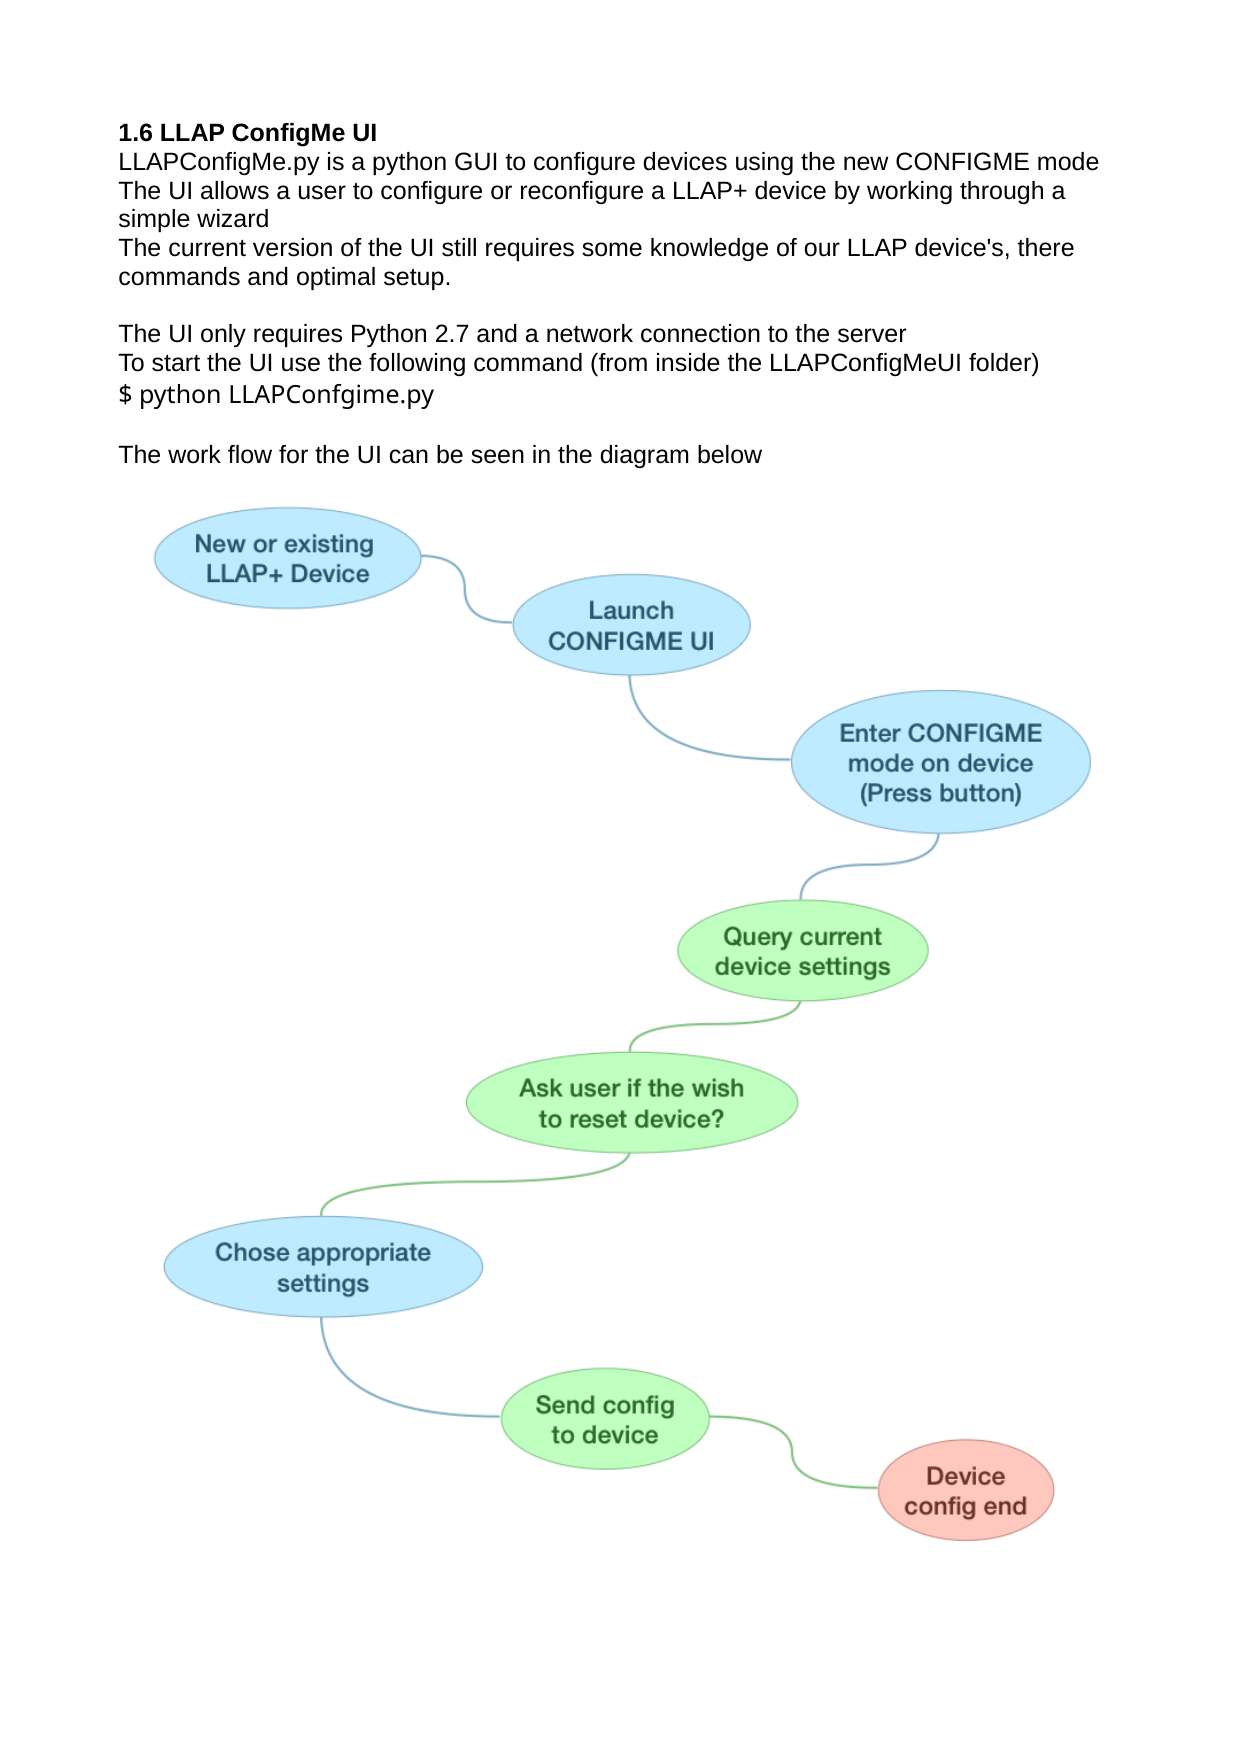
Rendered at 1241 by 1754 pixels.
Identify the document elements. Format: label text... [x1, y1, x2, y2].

text 1.6 LLAP ConfigMe UI [118, 118, 1122, 147]
text The current version of the UI still requires some knowledge of our LLAP device's, there commands and optimal setup. [118, 233, 1122, 291]
picture [118, 472, 1123, 1572]
text $ python LLAPConfgime.py [118, 377, 1122, 411]
text The UI only requires Python 2.7 and a network connection to the server [118, 319, 1122, 348]
text The work flow for the UI can be seen in the diagram below [118, 440, 1122, 468]
text The UI allows a user to configure or reconfigure a LLAP+ device by working through a simple wizard [118, 176, 1122, 233]
text To start the UI use the following command (from inside the LLAPConfigMeUI folder) [118, 348, 1122, 377]
text LLAPConfigMe.py is a python GUI to configure devices using the new CONFIGME mode [118, 147, 1122, 176]
